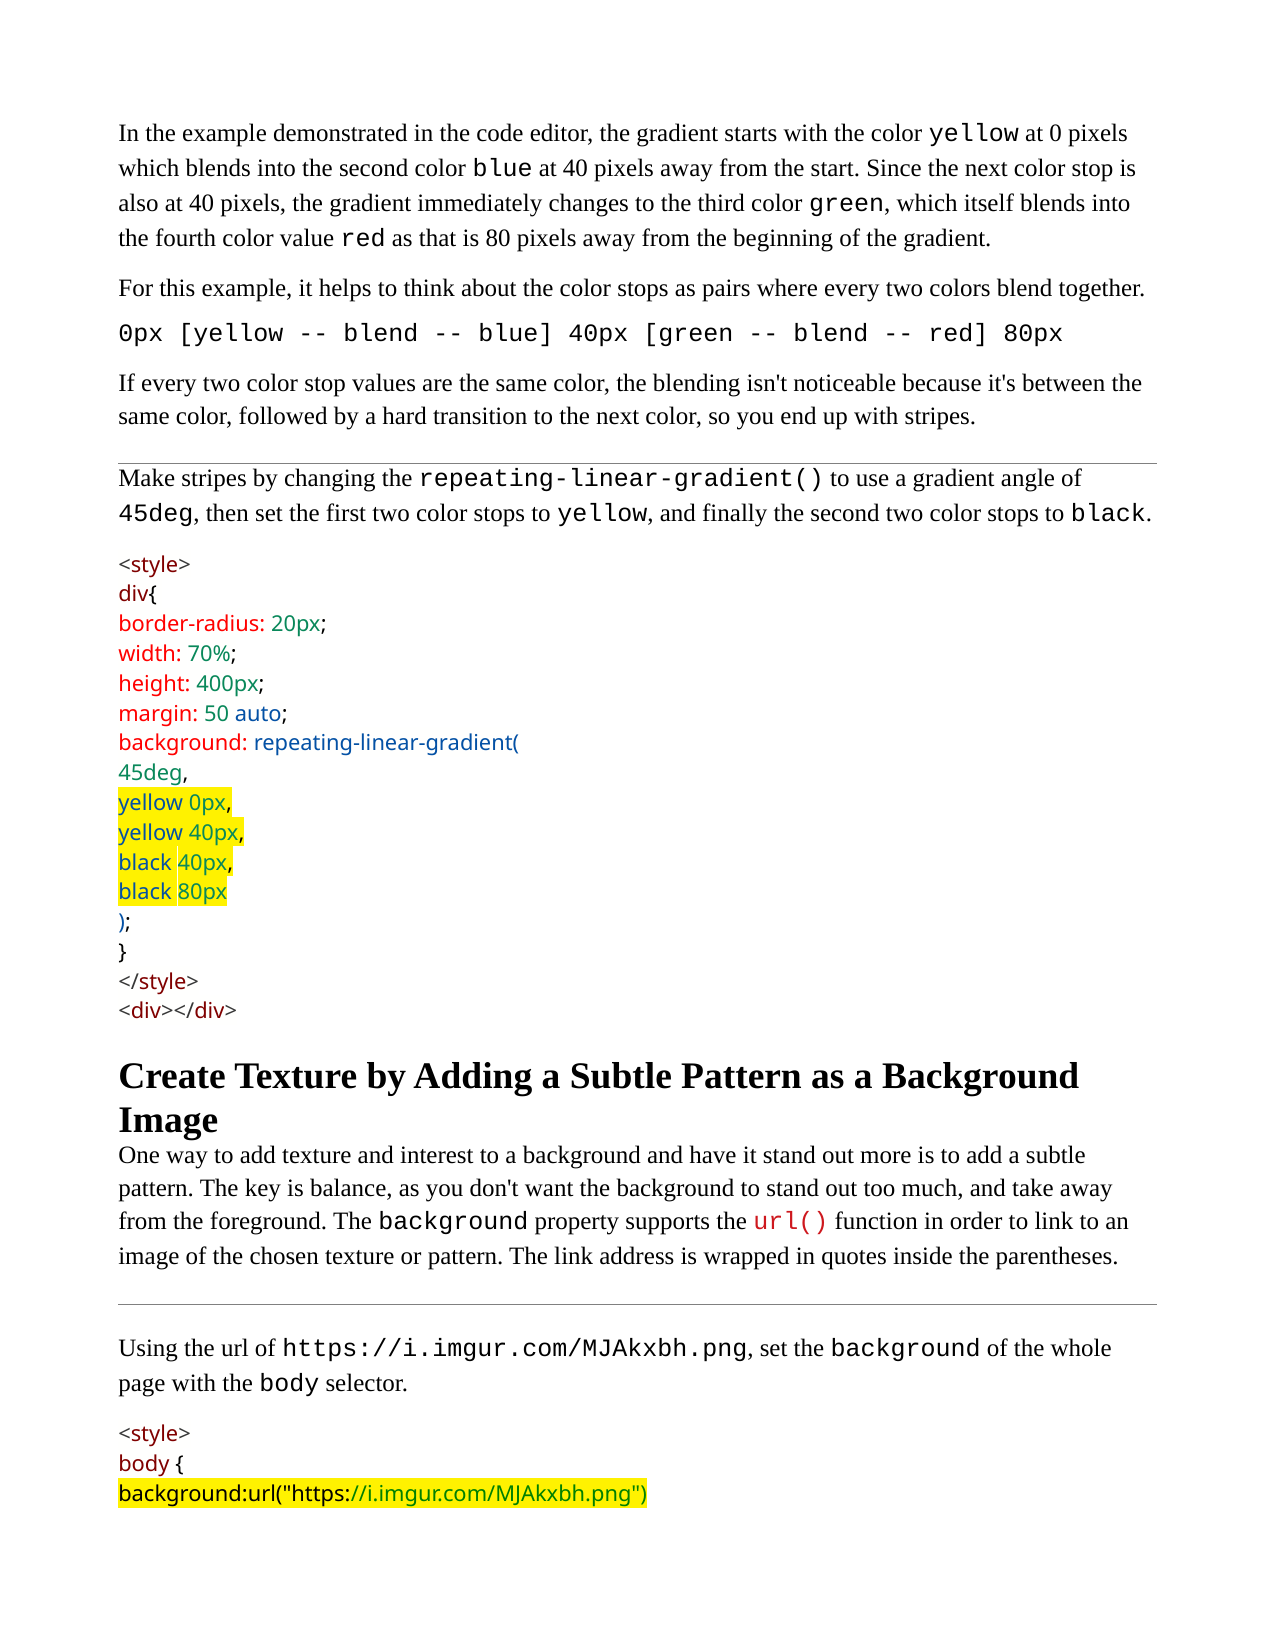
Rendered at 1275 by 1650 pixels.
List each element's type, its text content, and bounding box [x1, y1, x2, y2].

text black 40px, [118, 846, 1157, 876]
text background: repeating-linear-gradient( [118, 727, 1157, 757]
text Make stripes by changing the repeating-linear-gradient() to use a gradient angle of 45deg, then set the first two color stops to yellow, and finally the second two color stops to black. [118, 464, 1157, 529]
text Using the url of https://i.imgur.com/MJAkxbh.png, set the background of the whole page with the body selector. [118, 1333, 1157, 1399]
text ); [118, 906, 1157, 936]
text 0px [yellow -- blend -- blue] 40px [green -- blend -- red] 80px [118, 321, 1157, 349]
text margin: 50 auto; [118, 697, 1157, 727]
subtitle Create Texture by Adding a Subtle Pattern as a Background Image [118, 1054, 1157, 1140]
text <style> [118, 548, 1157, 578]
text background:url("https://i.imgur.com/MJAkxbh.png") [118, 1478, 1157, 1508]
text One way to add texture and interest to a background and have it stand out more is to add a subtle pattern. The key is balance, as you don't want the background to stand out too much, and take away from the foreground. The background property supports the url() function in order to link to an image of the chosen texture or pattern. The link address is wrapped in quotes inside the parentheses. [118, 1140, 1157, 1270]
text black 80px [118, 876, 1157, 906]
text yellow 0px, [118, 787, 1157, 817]
text border-radius: 20px; [118, 608, 1157, 638]
text height: 400px; [118, 668, 1157, 697]
text In the example demonstrated in the code editor, the gradient starts with the color yellow at 0 pixels which blends into the second color blue at 40 pixels away from the start. Since the next color stop is also at 40 pixels, the gradient immediately changes to the third color green, which itself blends into the fourth color value red as that is 80 pixels away from the beginning of the gradient. [118, 118, 1157, 254]
text <div></div> [118, 995, 1157, 1025]
text width: 70%; [118, 638, 1157, 668]
text <style> [118, 1418, 1157, 1448]
text body { [118, 1448, 1157, 1478]
text div{ [118, 578, 1157, 608]
text } [118, 936, 1157, 966]
text </style> [118, 966, 1157, 995]
text 45deg, [118, 757, 1157, 787]
text For this example, it helps to think about the color stops as pairs where every two colors blend together. [118, 273, 1157, 302]
text yellow 40px, [118, 817, 1157, 846]
text If every two color stop values are the same color, the blending isn't noticeable because it's between the same color, followed by a hard transition to the next color, so you end up with stripes. [118, 368, 1157, 430]
